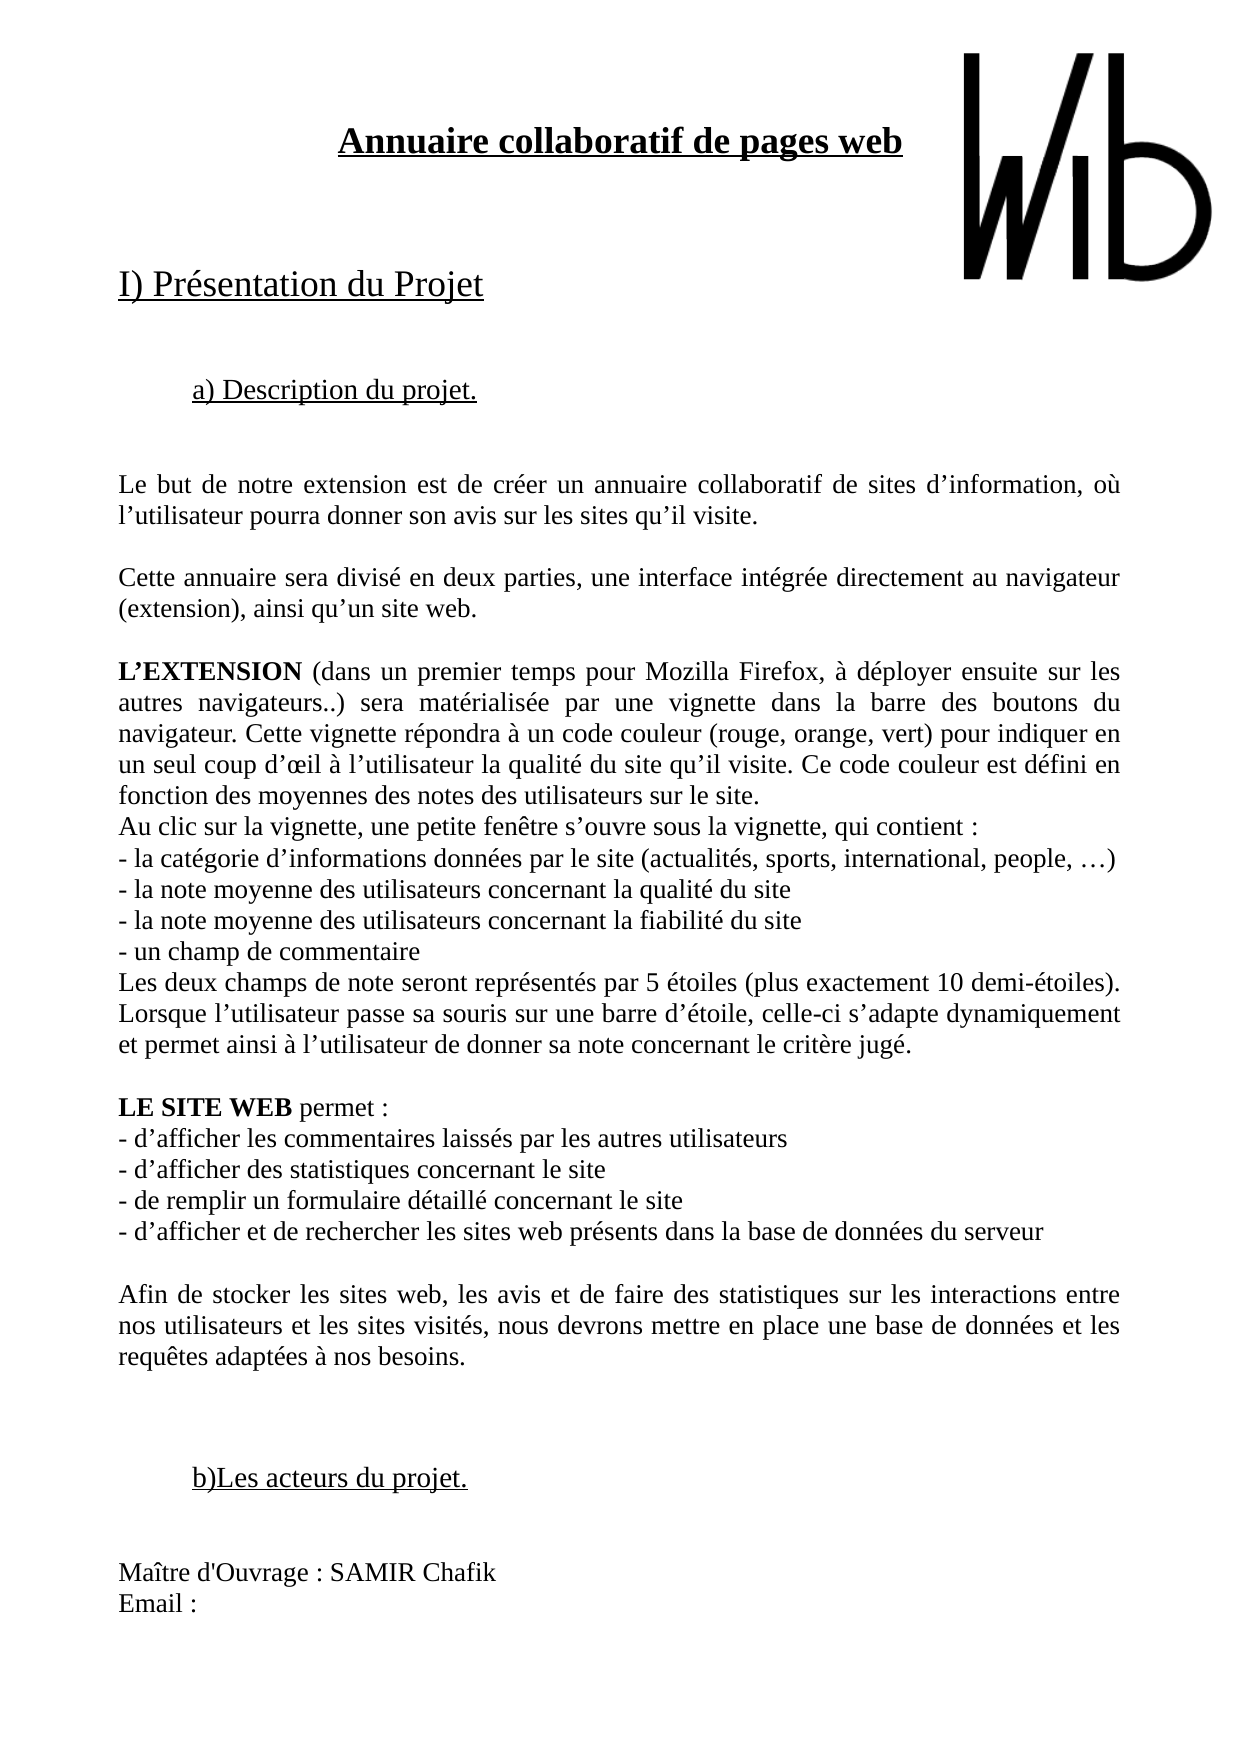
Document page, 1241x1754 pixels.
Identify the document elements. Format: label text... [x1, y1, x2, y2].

text - d’afficher des statistiques concernant le site [118, 1153, 1122, 1184]
text L’EXTENSION (dans un premier temps pour Mozilla Firefox, à déployer ensuite sur les autres navigateurs..) sera matérialisée par une vignette dans la barre des boutons du navigateur. Cette vignette répondra à un code couleur (rouge, orange, vert) pour indiquer en un seul coup d’œil à l’utilisateur la qualité du site qu’il visite. Ce code couleur est défini en fonction des moyennes des notes des utilisateurs sur le site. [118, 655, 1122, 811]
text - la note moyenne des utilisateurs concernant la qualité du site [118, 873, 1122, 904]
text I) Présentation du Projet [118, 262, 932, 305]
text Annuaire collaboratif de pages web [118, 118, 932, 161]
text Au clic sur la vignette, une petite fenêtre s’ouvre sous la vignette, qui contient : [118, 811, 1122, 842]
text b)Les acteurs du projet. [118, 1460, 1122, 1493]
text - d’afficher et de rechercher les sites web présents dans la base de données du serveur [118, 1215, 1122, 1247]
text - d’afficher les commentaires laissés par les autres utilisateurs [118, 1122, 1122, 1153]
text Le but de notre extension est de créer un annuaire collaboratif de sites d’information, où l’utilisateur pourra donner son avis sur les sites qu’il visite. [118, 468, 1122, 530]
text Afin de stocker les sites web, les avis et de faire des statistiques sur les interactions entre nos utilisateurs et les sites visités, nous devrons mettre en place une base de données et les requêtes adaptées à nos besoins. [118, 1278, 1122, 1371]
text - la note moyenne des utilisateurs concernant la fiabilité du site [118, 904, 1122, 935]
text Les deux champs de note seront représentés par 5 étoiles (plus exactement 10 demi-étoiles). Lorsque l’utilisateur passe sa souris sur une barre d’étoile, celle-ci s’adapte dynamiquement et permet ainsi à l’utilisateur de donner sa note concernant le critère jugé. [118, 966, 1122, 1060]
text a) Description du projet. [118, 372, 1122, 406]
text - la catégorie d’informations données par le site (actualités, sports, international, people, …) [118, 842, 1122, 873]
text - un champ de commentaire [118, 935, 1122, 966]
text Maître d'Ouvrage : SAMIR Chafik [118, 1556, 1122, 1587]
picture [932, 3, 1238, 309]
text LE SITE WEB permet : [118, 1091, 1122, 1122]
text - de remplir un formulaire détaillé concernant le site [118, 1184, 1122, 1215]
text Cette annuaire sera divisé en deux parties, une interface intégrée directement au navigateur (extension), ainsi qu’un site web. [118, 561, 1122, 624]
text Email : [118, 1587, 1122, 1618]
